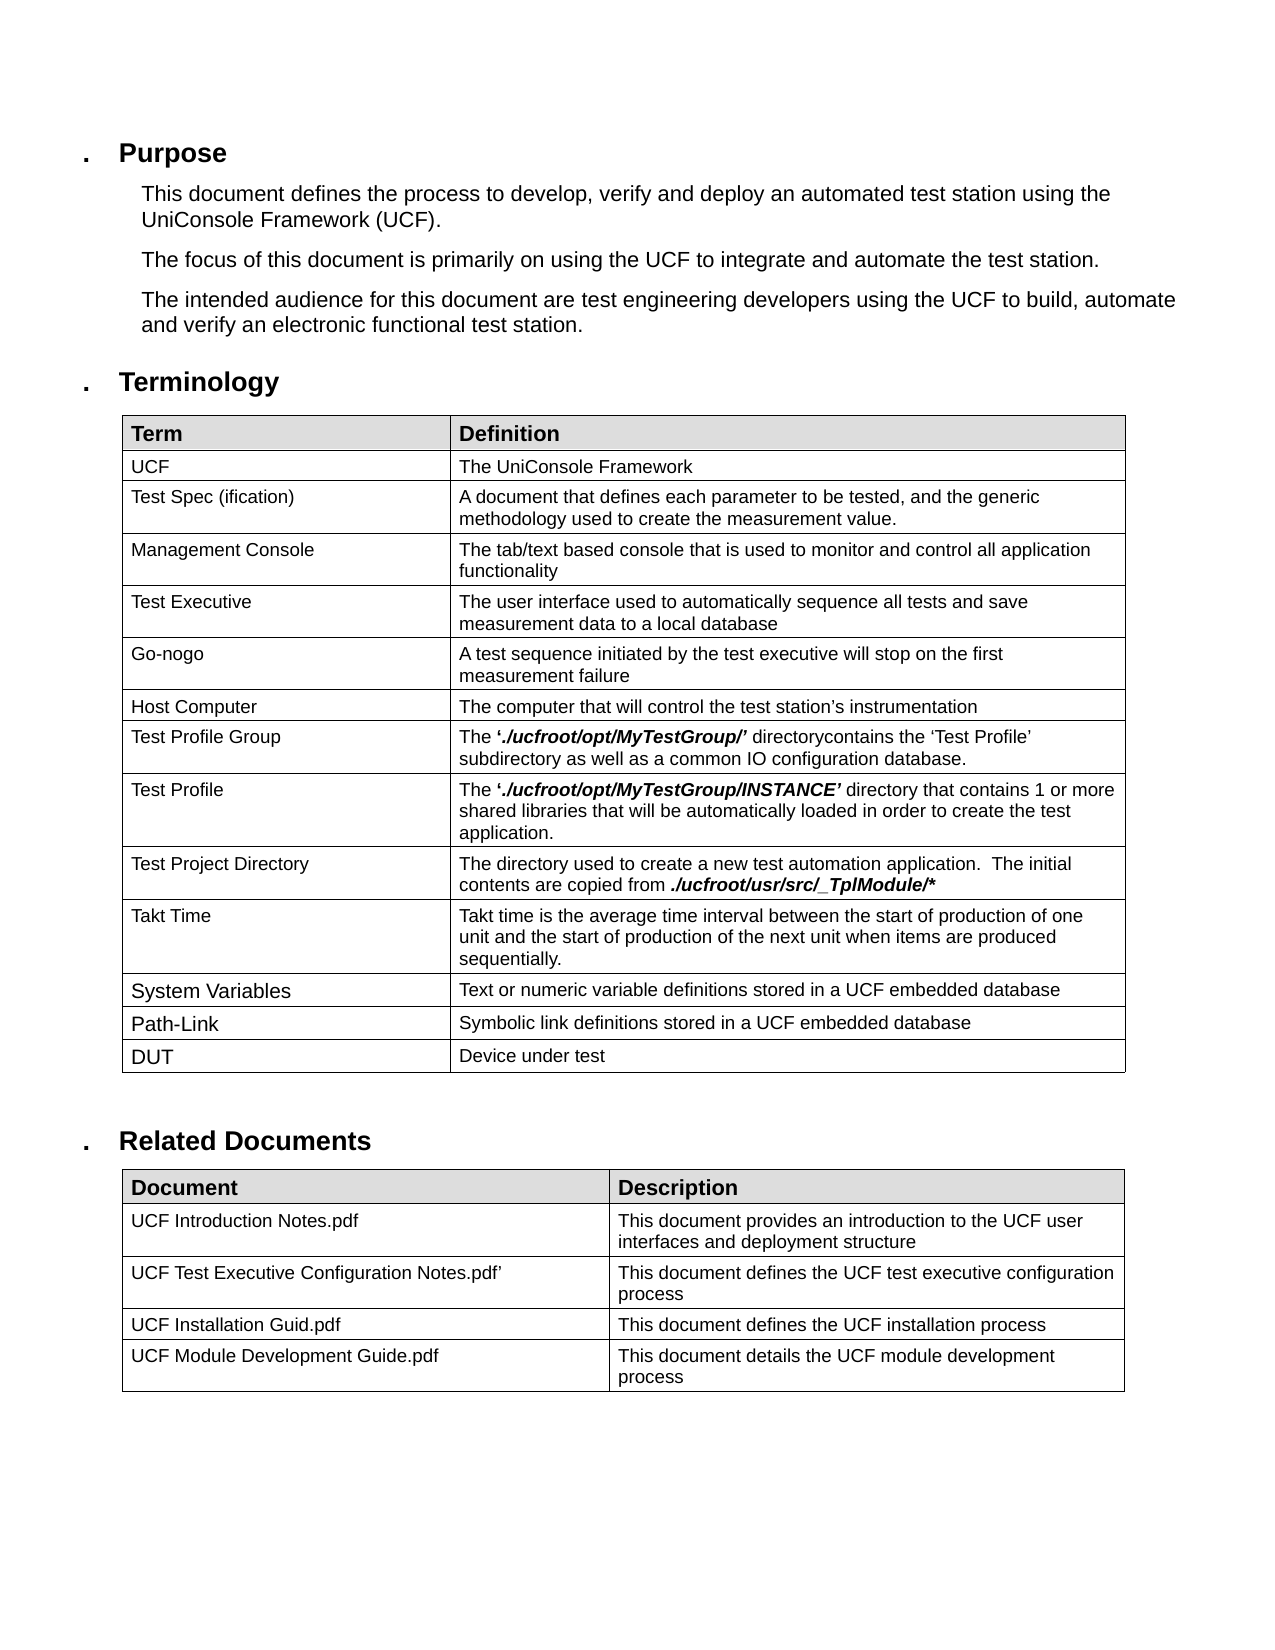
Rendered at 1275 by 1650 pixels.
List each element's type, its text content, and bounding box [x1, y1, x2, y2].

table_cell This document provides an introduction to the UCF user interfaces and deployment structure [610, 1204, 1124, 1256]
table_cell Symbolic link definitions stored in a UCF embedded database [451, 1007, 1125, 1039]
table_header Term [123, 416, 450, 449]
subtitle Purpose [75, 137, 1200, 169]
text The focus of this document is primarily on using the UCF to integrate and automate the test station. [141, 247, 1200, 272]
subtitle Terminology [75, 366, 1200, 397]
table_cell Test Executive [123, 586, 450, 637]
table_cell A document that defines each parameter to be tested, and the generic methodology used to create the measurement value. [451, 481, 1125, 532]
table_header Document [123, 1170, 609, 1203]
table_header Description [610, 1170, 1124, 1203]
table_cell Test Spec (ification) [123, 481, 450, 532]
table_cell This document defines the UCF installation process [610, 1309, 1124, 1338]
table_cell Host Computer [123, 690, 450, 720]
table_cell Text or numeric variable definitions stored in a UCF embedded database [451, 974, 1125, 1006]
table_cell UCF Module Development Guide.pdf [123, 1340, 609, 1391]
table_cell System Variables [123, 974, 450, 1006]
table_cell Takt time is the average time interval between the start of production of one unit and the start of production of the next unit when items are produced sequentially. [451, 900, 1125, 972]
table_cell Management Console [123, 534, 450, 585]
table_cell Path-Link [123, 1007, 450, 1039]
table_cell A test sequence initiated by the test executive will stop on the first measurement failure [451, 638, 1125, 689]
table_cell This document defines the UCF test executive configuration process [610, 1257, 1124, 1308]
table_cell Test Profile [123, 774, 450, 846]
table_cell The computer that will control the test station’s instrumentation [451, 690, 1125, 720]
table_cell UCF Test Executive Configuration Notes.pdf’ [123, 1257, 609, 1308]
table_cell The tab/text based console that is used to monitor and control all application functionality [451, 534, 1125, 585]
table_cell Test Project Directory [123, 847, 450, 898]
table_cell The directory used to create a new test automation application. The initial contents are copied from ./ucfroot/usr/src/_TplModule/* [451, 847, 1125, 898]
table_cell The ‘./ucfroot/opt/MyTestGroup/’ directorycontains the ‘Test Profile’ subdirectory as well as a common IO configuration database. [451, 721, 1125, 772]
table_cell The user interface used to automatically sequence all tests and save measurement data to a local database [451, 586, 1125, 637]
table_cell The UniConsole Framework [451, 451, 1125, 480]
text The intended audience for this document are test engineering developers using the UCF to build, automate and verify an electronic functional test station. [141, 287, 1200, 337]
table_cell UCF [123, 451, 450, 480]
table_cell Test Profile Group [123, 721, 450, 772]
table_cell UCF Installation Guid.pdf [123, 1309, 609, 1338]
table_cell This document details the UCF module development process [610, 1340, 1124, 1391]
table_header Definition [451, 416, 1125, 449]
table_cell UCF Introduction Notes.pdf [123, 1204, 609, 1256]
subtitle Related Documents [75, 1125, 1200, 1156]
table_cell Device under test [451, 1040, 1125, 1072]
text This document defines the process to develop, verify and deploy an automated test station using the UniConsole Framework (UCF). [141, 181, 1200, 232]
table_cell DUT [123, 1040, 450, 1072]
table_cell Takt Time [123, 900, 450, 972]
table_cell The ‘./ucfroot/opt/MyTestGroup/INSTANCE’ directory that contains 1 or more shared libraries that will be automatically loaded in order to create the test application. [451, 774, 1125, 846]
table_cell Go-nogo [123, 638, 450, 689]
